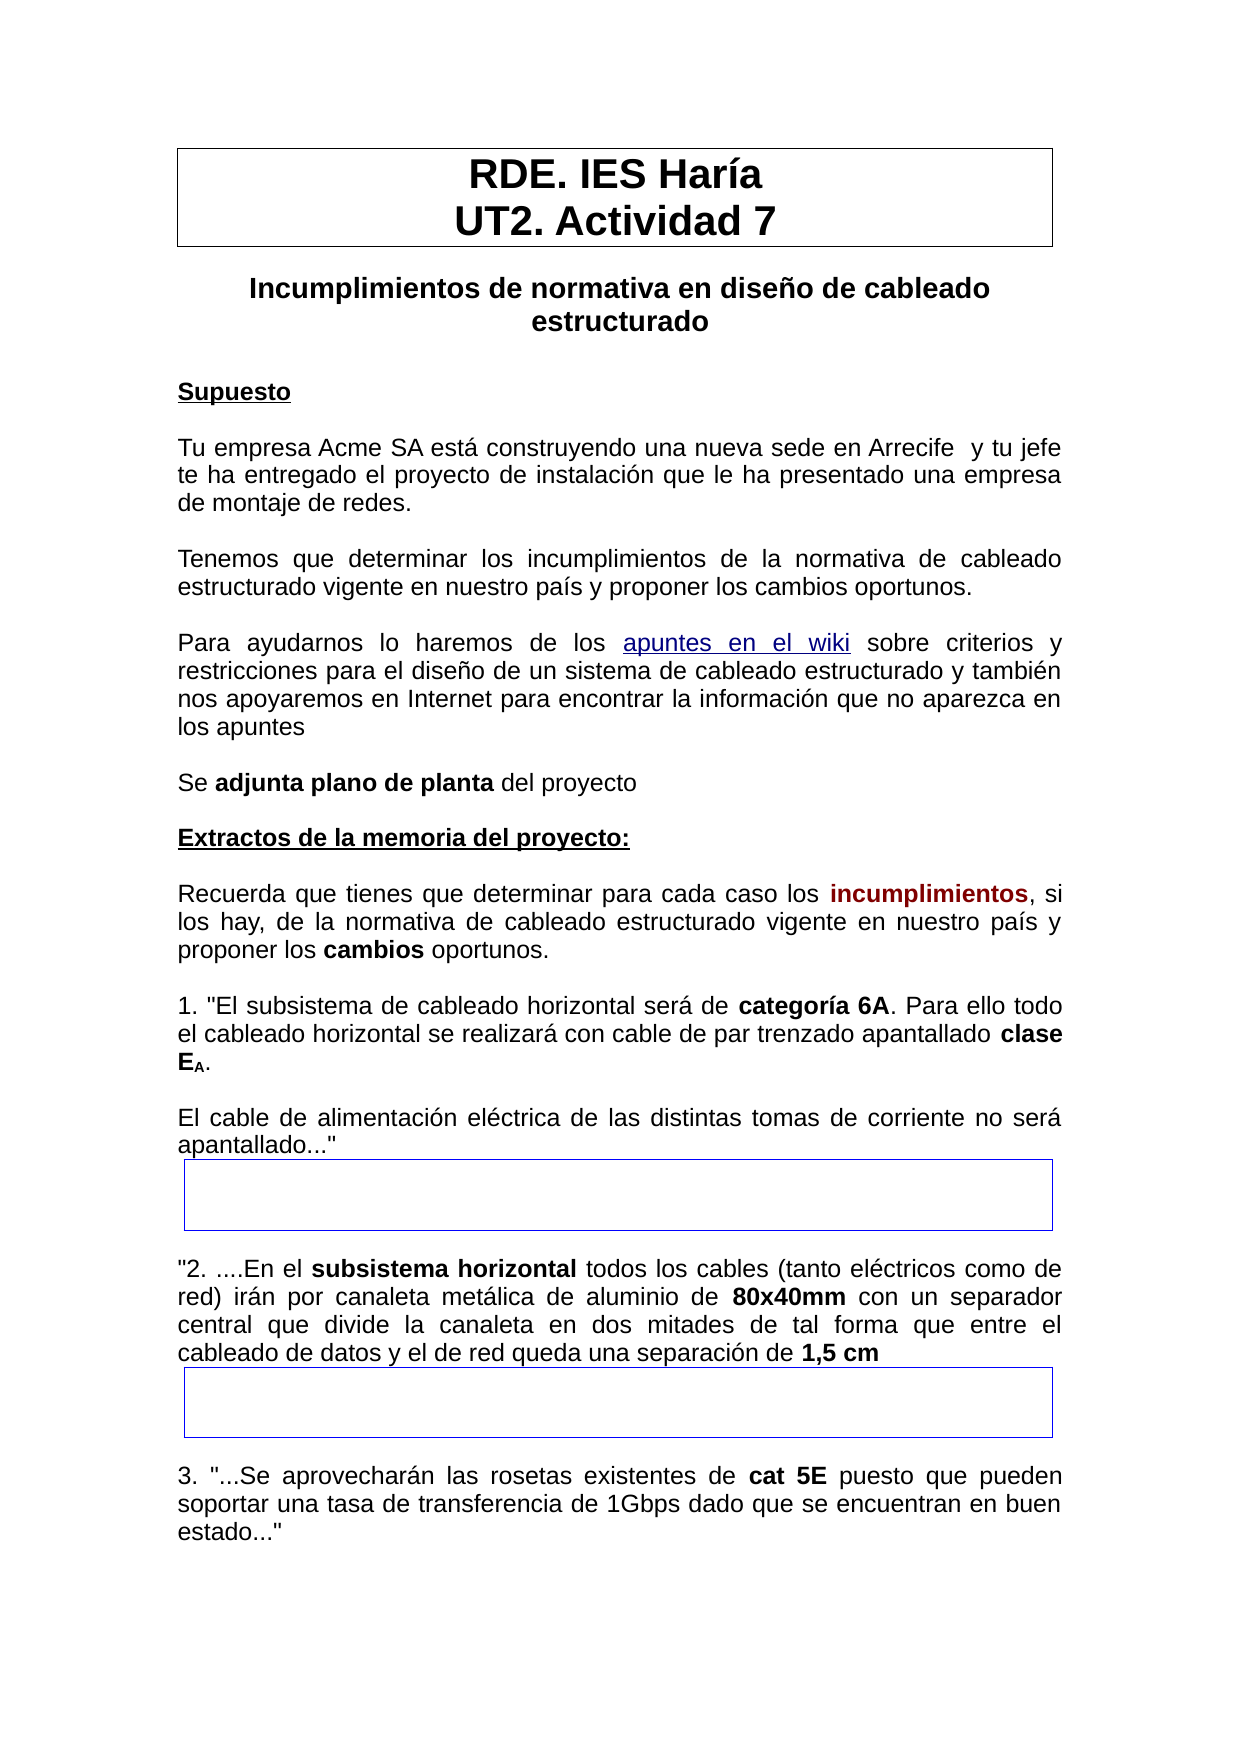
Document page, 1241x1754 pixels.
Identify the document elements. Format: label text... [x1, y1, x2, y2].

text Supuesto [177, 378, 1063, 406]
text El cable de alimentación eléctrica de las distintas tomas de corriente no será apantallado..." [177, 1103, 1063, 1159]
subtitle Incumplimientos de normativa en diseño de cableado estructurado [177, 272, 1063, 337]
text 1. "El subsistema de cableado horizontal será de categoría 6A. Para ello todo el cableado horizontal se realizará con cable de par trenzado apantallado clase EA. [177, 992, 1063, 1076]
table_header [185, 1368, 1052, 1437]
table_header [185, 1160, 1052, 1229]
text "2. ....En el subsistema horizontal todos los cables (tanto eléctricos como de red) irán por canaleta metálica de aluminio de 80x40mm con un separador central que divide la canaleta en dos mitades de tal forma que entre el cableado de datos y el de red queda una separación de 1,5 cm [177, 1255, 1063, 1367]
text Extractos de la memoria del proyecto: [177, 824, 1063, 852]
text Se adjunta plano de planta del proyecto [177, 768, 1063, 796]
text RDE. IES Haría [178, 149, 1052, 194]
text Recuerda que tienes que determinar para cada caso los incumplimientos, si los hay, de la normativa de cableado estructurado vigente en nuestro país y proponer los cambios oportunos. [177, 880, 1063, 964]
text 3. "...Se aprovecharán las rosetas existentes de cat 5E puesto que pueden soportar una tasa de transferencia de 1Gbps dado que se encuentran en buen estado..." [177, 1462, 1063, 1546]
text UT2. Actividad 7 [178, 194, 1052, 246]
text Tenemos que determinar los incumplimientos de la normativa de cableado estructurado vigente en nuestro país y proponer los cambios oportunos. [177, 545, 1063, 601]
text Tu empresa Acme SA está construyendo una nueva sede en Arrecife y tu jefe te ha entregado el proyecto de instalación que le ha presentado una empresa de montaje de redes. [177, 433, 1063, 517]
text Para ayudarnos lo haremos de los apuntes en el wiki sobre criterios y restricciones para el diseño de un sistema de cableado estructurado y también nos apoyaremos en Internet para encontrar la información que no aparezca en los apuntes [177, 629, 1063, 741]
